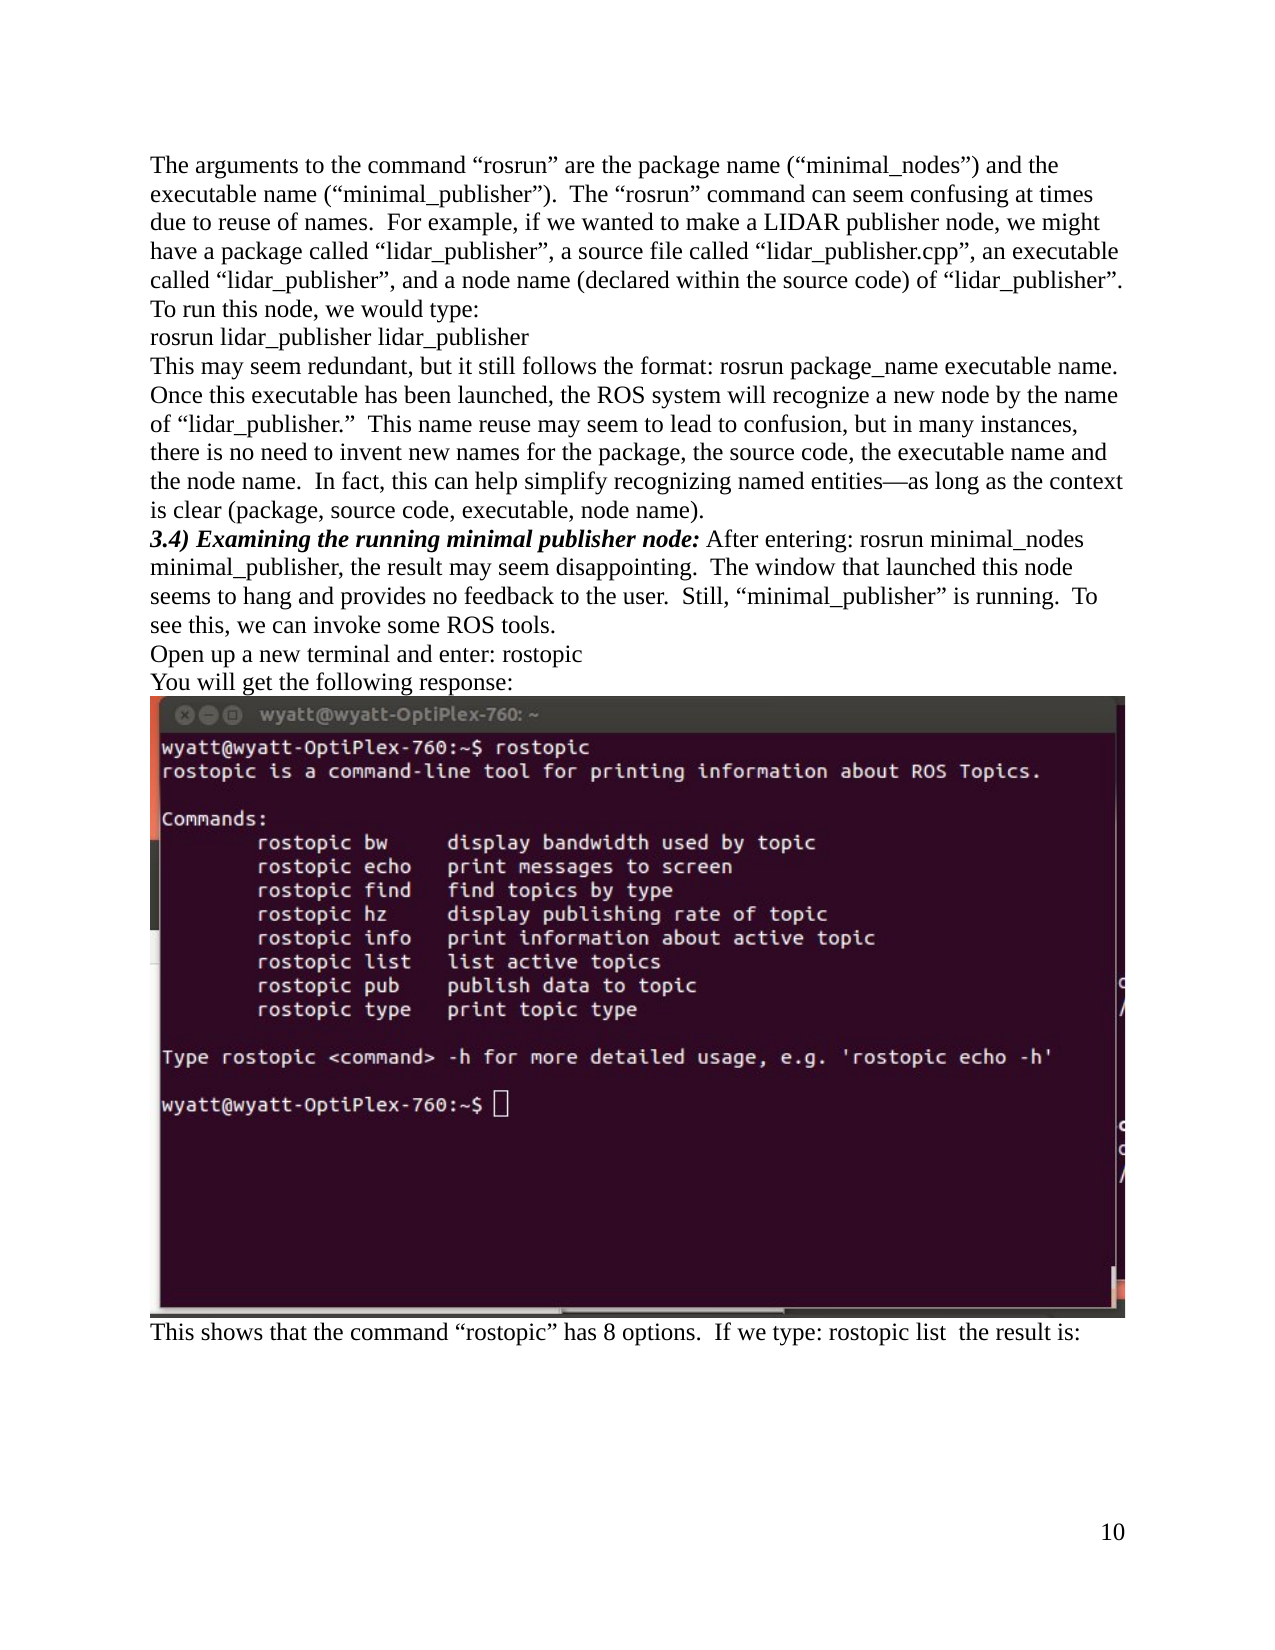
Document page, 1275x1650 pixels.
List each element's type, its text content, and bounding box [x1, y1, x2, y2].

text rosrun lidar_publisher lidar_publisher [150, 322, 1125, 351]
text You will get the following response: [150, 667, 1125, 696]
text 3.4) Examining the running minimal publisher node: After entering: rosrun minimal_nodes minimal_publisher, the result may seem disappointing. The window that launched this node seems to hang and provides no feedback to the user. Still, “minimal_publisher” is running. To see this, we can invoke some ROS tools. [150, 524, 1125, 639]
text The arguments to the command “rosrun” are the package name (“minimal_nodes”) and the executable name (“minimal_publisher”). The “rosrun” command can seem confusing at times due to reuse of names. For example, if we wanted to make a LIDAR publisher node, we might have a package called “lidar_publisher”, a source file called “lidar_publisher.cpp”, an executable called “lidar_publisher”, and a node name (declared within the source code) of “lidar_publisher”. To run this node, we would type: [150, 150, 1125, 322]
text This may seem redundant, but it still follows the format: rosrun package_name executable name. Once this executable has been launched, the ROS system will recognize a new node by the name of “lidar_publisher.” This name reuse may seem to lead to confusion, but in many instances, there is no need to invent new names for the package, the source code, the executable name and the node name. In fact, this can help simplify recognizing named entities—as long as the context is clear (package, source code, executable, node name). [150, 351, 1125, 524]
text Open up a new terminal and enter: rostopic [150, 639, 1125, 667]
picture [150, 696, 1125, 1318]
text This shows that the command “rostopic” has 8 options. If we type: rostopic list the result is: [150, 1318, 1125, 1346]
